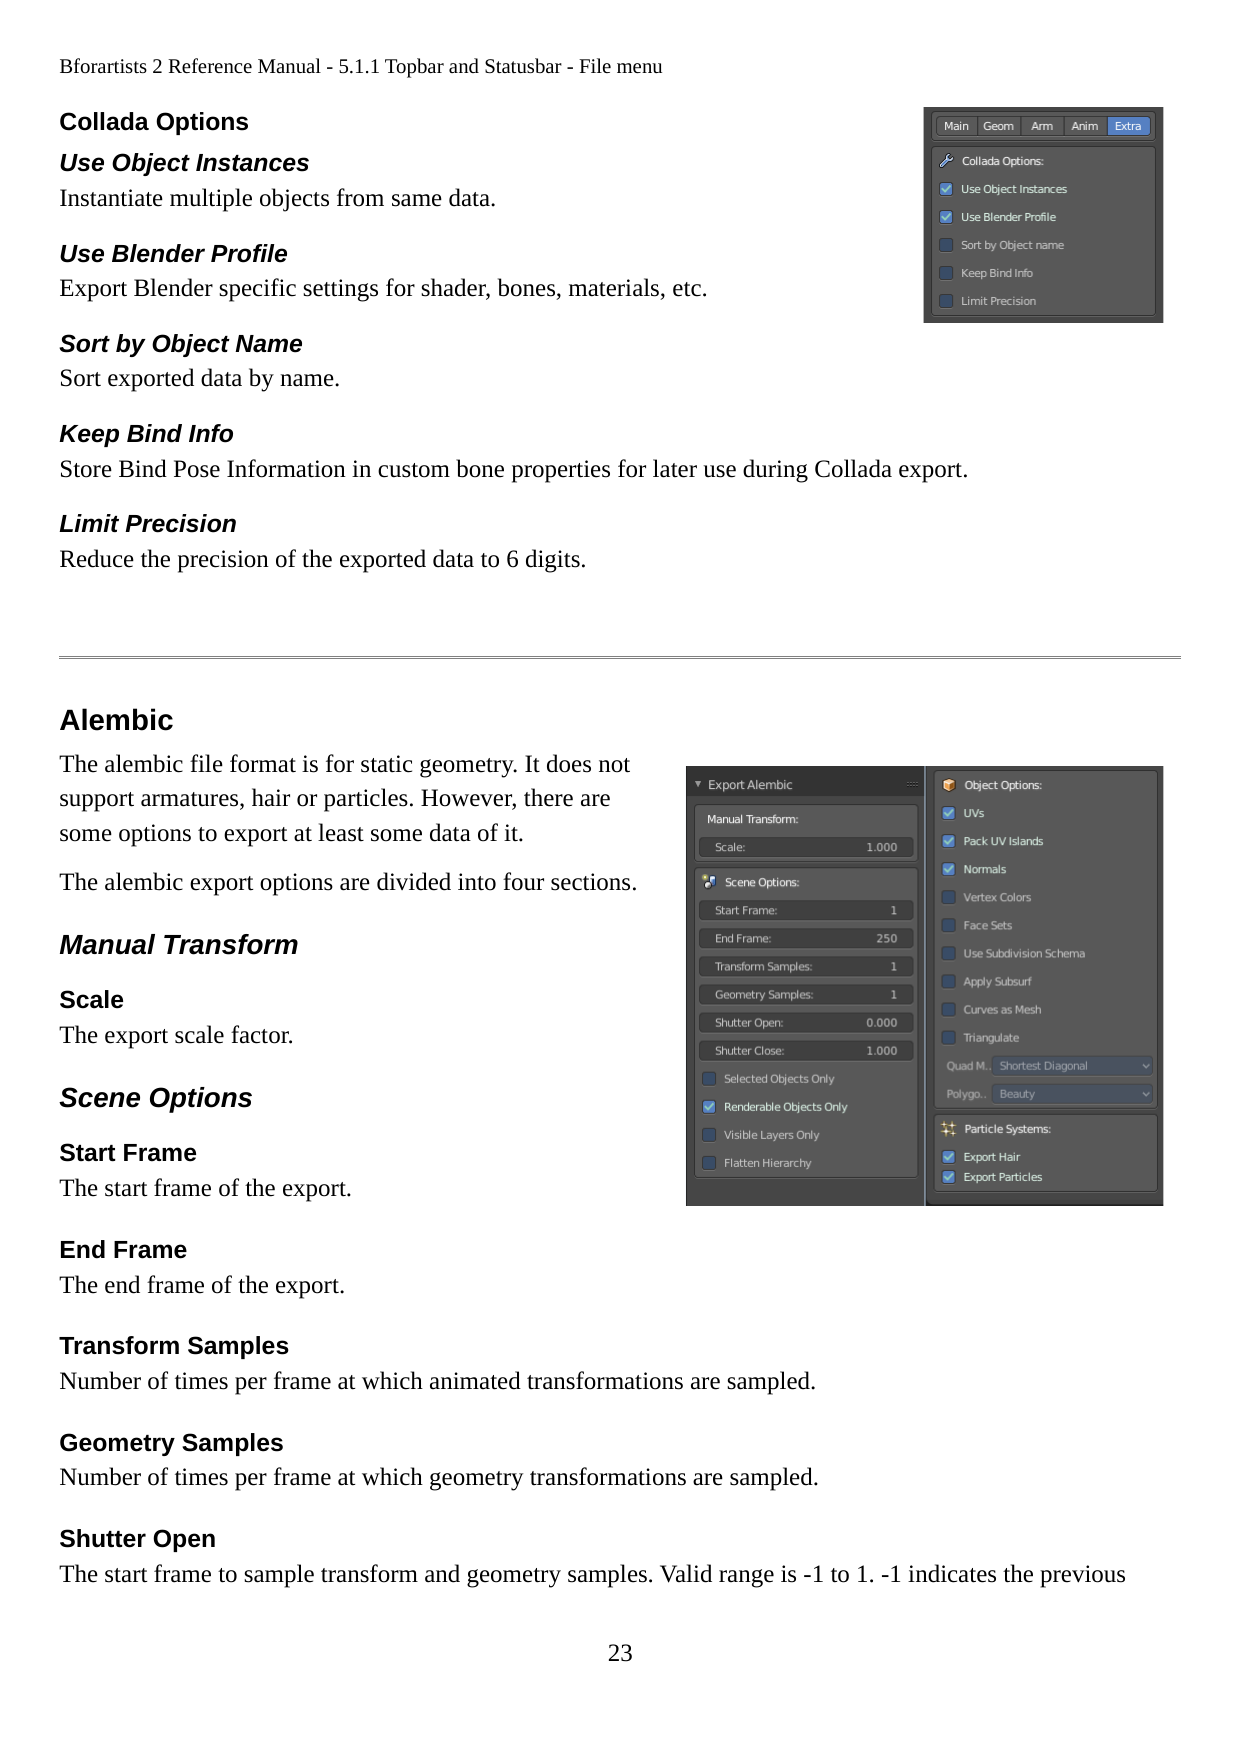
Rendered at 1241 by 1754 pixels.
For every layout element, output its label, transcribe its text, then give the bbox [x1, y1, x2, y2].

subtitle Geometry Samples [59, 1428, 1181, 1456]
text Number of times per frame at which geometry transformations are sampled. [59, 1462, 1181, 1491]
text The start frame to sample transform and geometry samples. Valid range is -1 to 1. -1 indicates the previous [59, 1559, 1181, 1587]
subtitle [1164, 1082, 1181, 1113]
subtitle Start Frame [59, 1138, 685, 1167]
picture [685, 766, 1164, 1206]
picture [923, 107, 1164, 323]
text Sort exported data by name. [59, 363, 1181, 392]
text Instantiate multiple objects from same data. [59, 183, 923, 212]
subtitle Use Blender Profile [59, 239, 923, 267]
subtitle Transform Samples [59, 1331, 1181, 1360]
subtitle [1164, 239, 1181, 267]
subtitle Manual Transform [59, 928, 685, 960]
text The end frame of the export. [59, 1270, 1181, 1298]
subtitle Keep Bind Info [59, 419, 1181, 447]
text The start frame of the export. [59, 1173, 685, 1202]
subtitle [1164, 928, 1181, 960]
subtitle [1164, 107, 1181, 136]
subtitle Scale [59, 985, 685, 1014]
subtitle [1164, 985, 1181, 1014]
subtitle Shutter Open [59, 1524, 1181, 1552]
subtitle [1164, 148, 1181, 177]
text The alembic export options are divided into four sections. [59, 867, 685, 896]
text The alembic file format is for static geometry. It does not support armatures, hair or particles. However, there are some options to export at least some data of it. [59, 749, 1181, 847]
subtitle Use Object Instances [59, 148, 923, 177]
text Export Blender specific settings for shader, bones, materials, etc. [59, 273, 923, 302]
subtitle [1164, 1138, 1181, 1167]
text The export scale factor. [59, 1020, 685, 1049]
subtitle Scene Options [59, 1082, 685, 1113]
text [1164, 1020, 1181, 1049]
subtitle Alembic [59, 703, 1181, 736]
subtitle Collada Options [59, 107, 923, 136]
subtitle Sort by Object Name [59, 329, 1181, 357]
subtitle Limit Precision [59, 509, 1181, 537]
text Store Bind Pose Information in custom bone properties for later use during Collada export. [59, 454, 1181, 482]
text Number of times per frame at which animated transformations are sampled. [59, 1366, 1181, 1395]
subtitle End Frame [59, 1235, 1181, 1263]
text Reduce the precision of the exported data to 6 digits. [59, 544, 1181, 572]
